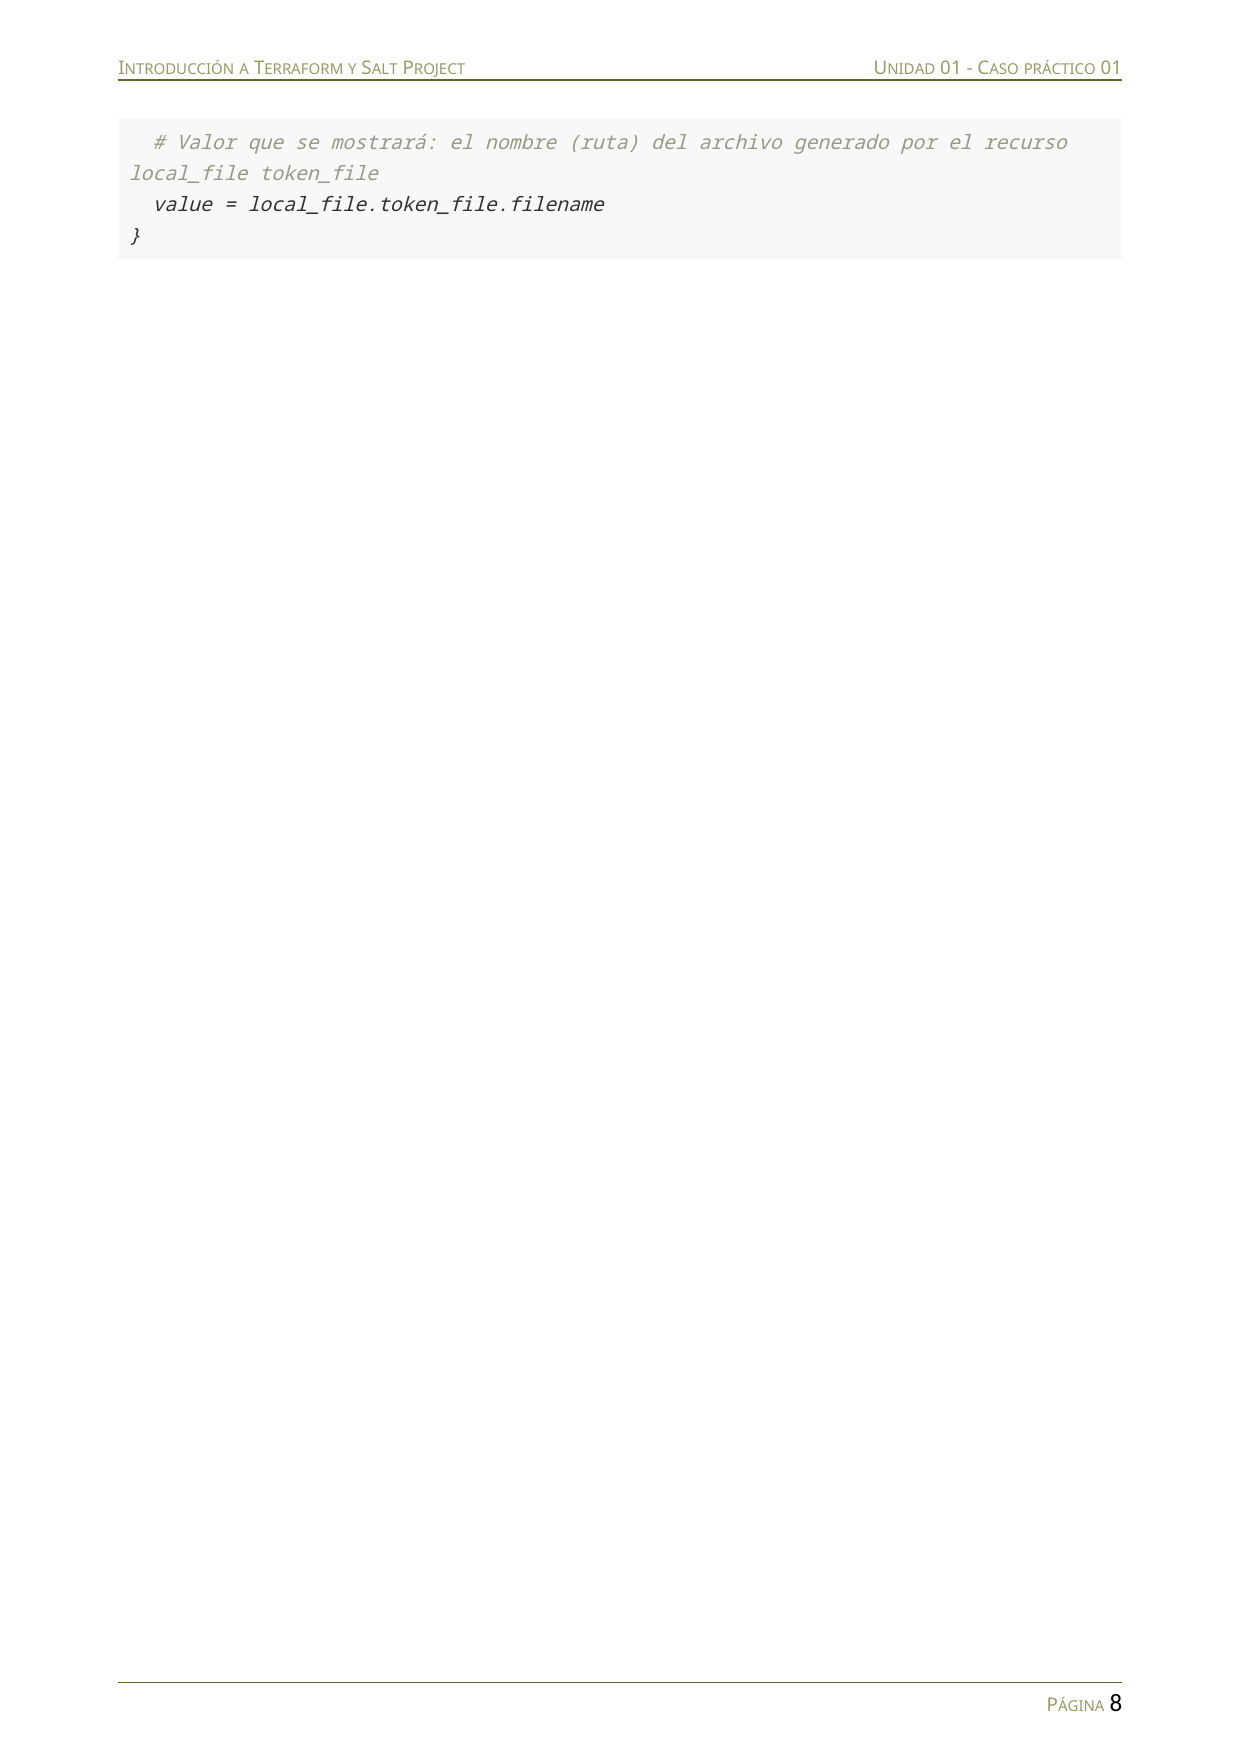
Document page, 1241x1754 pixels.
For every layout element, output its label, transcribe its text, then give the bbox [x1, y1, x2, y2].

table_header # Valor que se mostrará: el nombre (ruta) del archivo generado por el recurso local_file token_file value = local_file.token_file.filename } [118, 118, 1122, 259]
